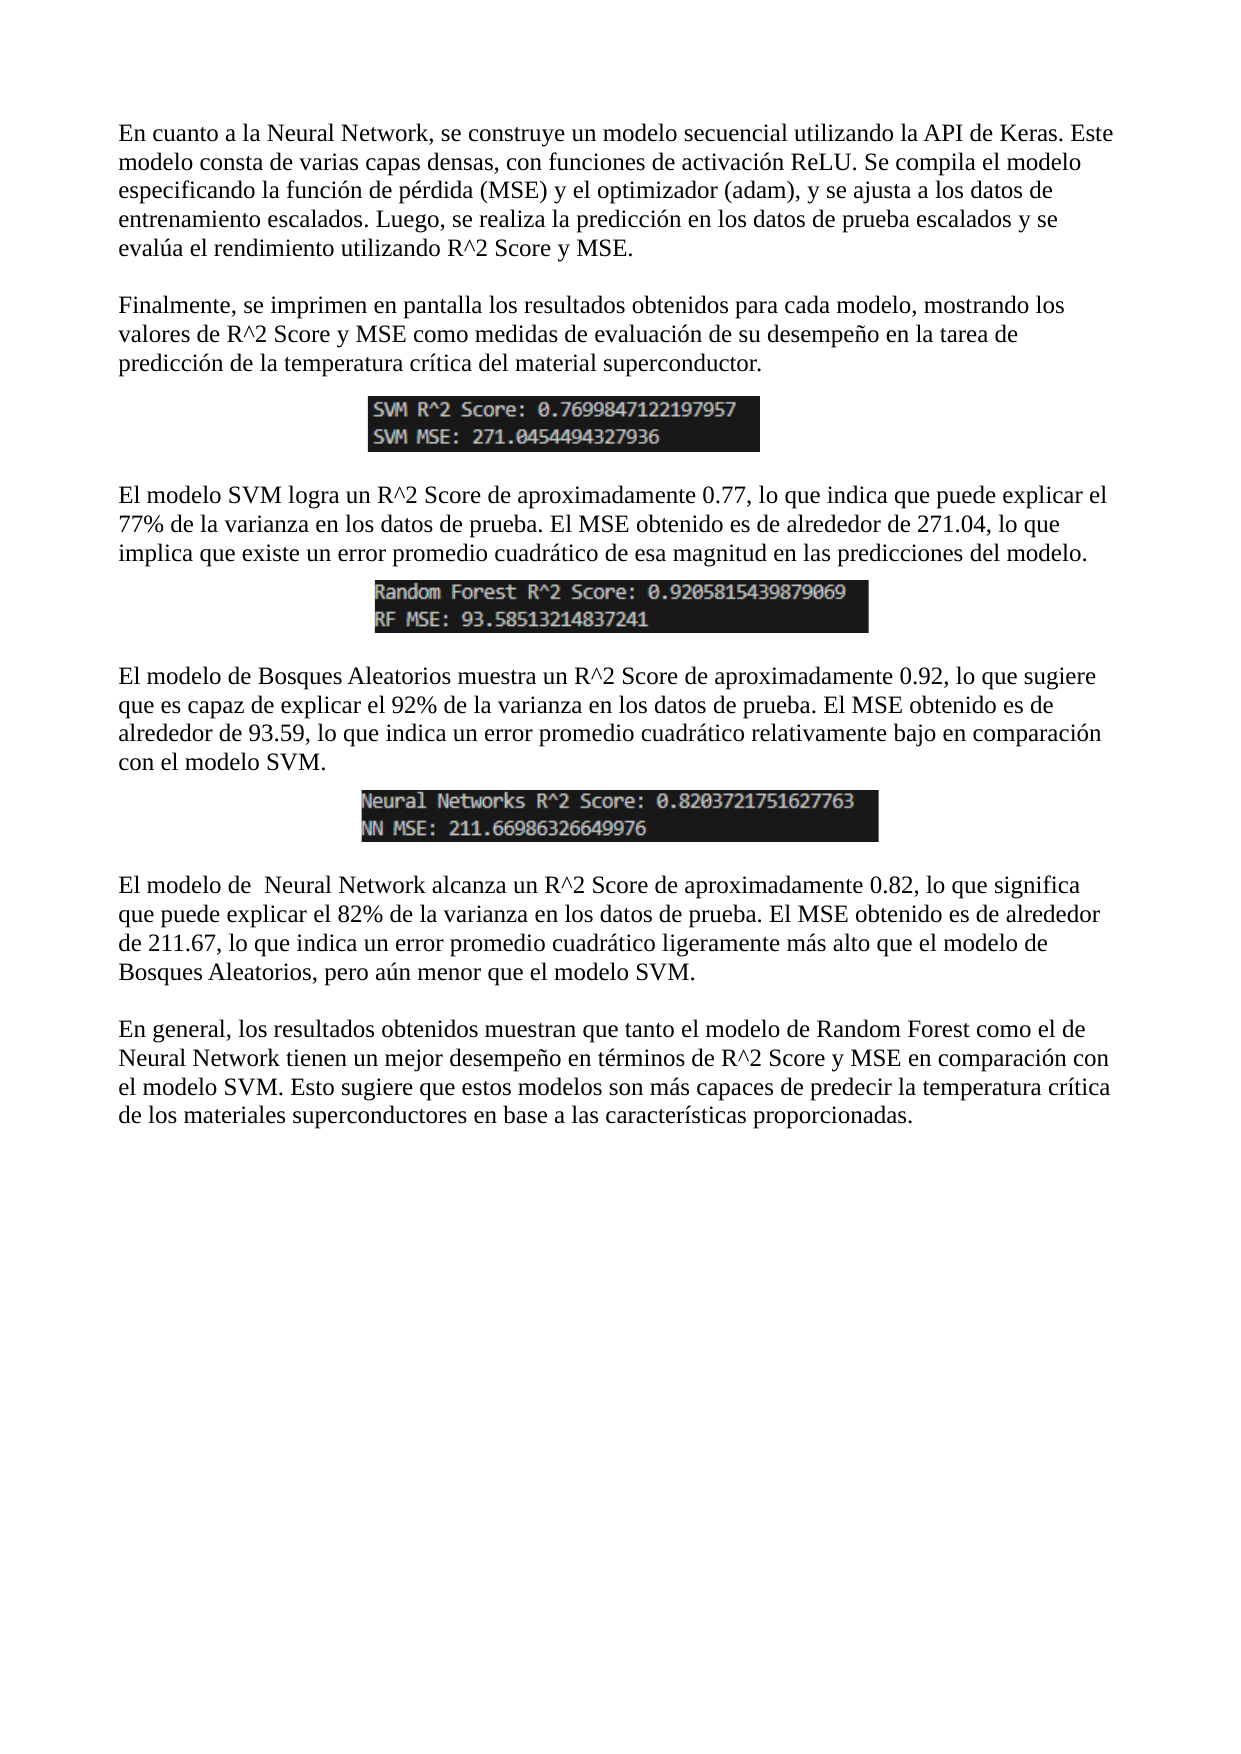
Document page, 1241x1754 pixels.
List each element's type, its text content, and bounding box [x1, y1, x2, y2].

text Finalmente, se imprimen en pantalla los resultados obtenidos para cada modelo, mostrando los valores de R^2 Score y MSE como medidas de evaluación de su desempeño en la tarea de predicción de la temperatura crítica del material superconductor. [118, 291, 1122, 377]
text El modelo de Neural Network alcanza un R^2 Score de aproximadamente 0.82, lo que significa que puede explicar el 82% de la varianza en los datos de prueba. El MSE obtenido es de alrededor de 211.67, lo que indica un error promedio cuadrático ligeramente más alto que el modelo de Bosques Aleatorios, pero aún menor que el modelo SVM. [118, 870, 1122, 985]
text En general, los resultados obtenidos muestran que tanto el modelo de Random Forest como el de Neural Network tienen un mejor desempeño en términos de R^2 Score y MSE en comparación con el modelo SVM. Esto sugiere que estos modelos son más capaces de predecir la temperatura crítica de los materiales superconductores en base a las características proporcionadas. [118, 1014, 1122, 1129]
text En cuanto a la Neural Network, se construye un modelo secuencial utilizando la API de Keras. Este modelo consta de varias capas densas, con funciones de activación ReLU. Se compila el modelo especificando la función de pérdida (MSE) y el optimizador (adam), y se ajusta a los datos de entrenamiento escalados. Luego, se realiza la predicción en los datos de prueba escalados y se evalúa el rendimiento utilizando R^2 Score y MSE. [118, 118, 1122, 262]
picture [361, 790, 879, 842]
text El modelo de Bosques Aleatorios muestra un R^2 Score de aproximadamente 0.92, lo que sugiere que es capaz de explicar el 92% de la varianza en los datos de prueba. El MSE obtenido es de alrededor de 93.59, lo que indica un error promedio cuadrático relativamente bajo en comparación con el modelo SVM. [118, 661, 1122, 776]
picture [374, 580, 869, 633]
text El modelo SVM logra un R^2 Score de aproximadamente 0.77, lo que indica que puede explicar el 77% de la varianza en los datos de prueba. El MSE obtenido es de alrededor de 271.04, lo que implica que existe un error promedio cuadrático de esa magnitud en las predicciones del modelo. [118, 480, 1122, 567]
picture [367, 396, 760, 452]
